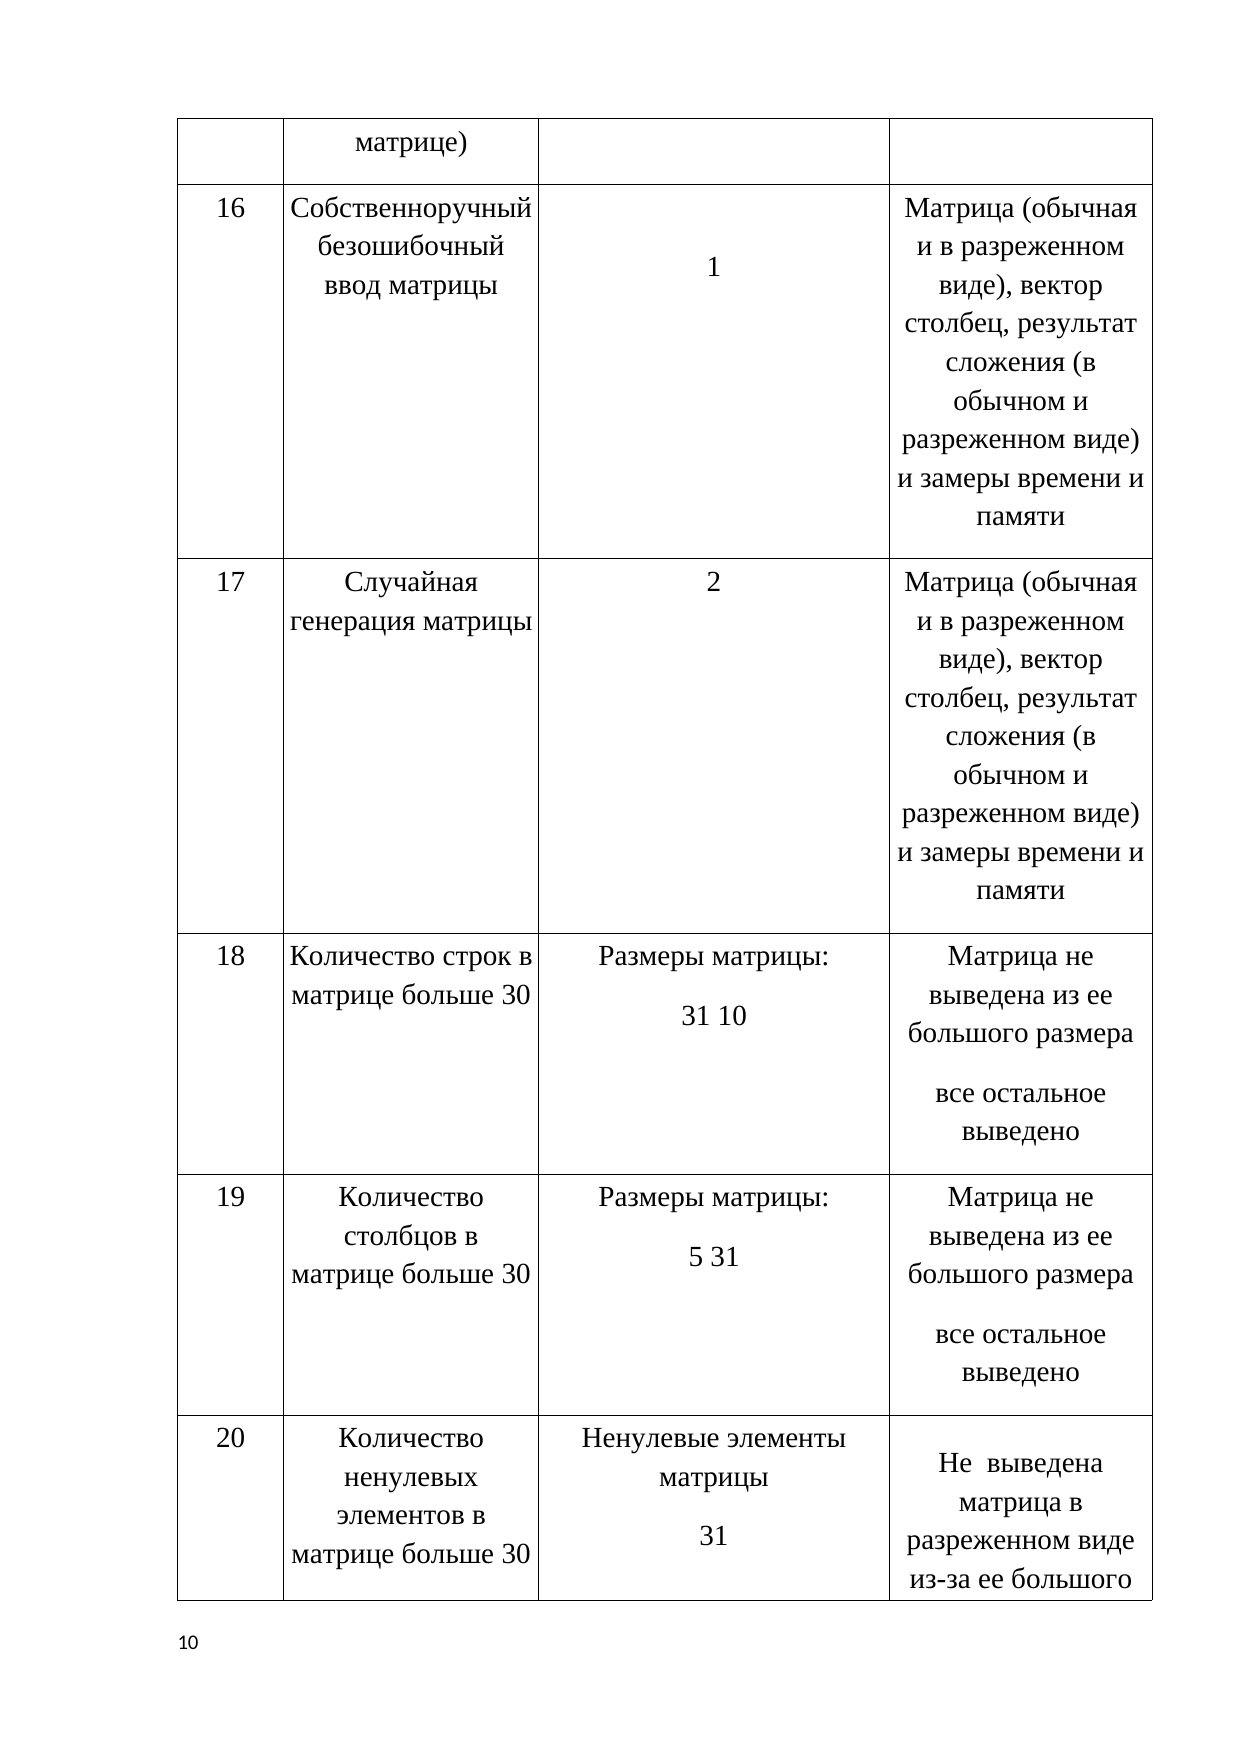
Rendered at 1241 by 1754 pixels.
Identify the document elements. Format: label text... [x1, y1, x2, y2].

table_cell [539, 119, 889, 184]
table_cell 17 [178, 559, 283, 933]
table_cell Ненулевые элементы матрицы 31 [539, 1416, 889, 1600]
table_cell Матрица (обычная и в разреженном виде), вектор столбец, результат сложения (в обычном и разреженном виде) и замеры времени и памяти [890, 185, 1152, 558]
table_cell Матрица (обычная и в разреженном виде), вектор столбец, результат сложения (в обычном и разреженном виде) и замеры времени и памяти [890, 559, 1152, 933]
table_cell Размеры матрицы: 31 10 [539, 934, 889, 1173]
table_cell [178, 119, 283, 184]
table_cell Количество ненулевых элементов в матрице больше 30 [284, 1416, 538, 1600]
table_cell 19 [178, 1175, 283, 1414]
table_cell [890, 119, 1152, 184]
table_cell Матрица не выведена из ее большого размера все остальное выведено [890, 934, 1152, 1173]
table_cell Случайная генерация матрицы [284, 559, 538, 933]
table_cell 18 [178, 934, 283, 1173]
table_cell 2 [539, 559, 889, 933]
table_cell Собственноручный безошибочный ввод матрицы [284, 185, 538, 558]
table_cell Матрица не выведена из ее большого размера все остальное выведено [890, 1175, 1152, 1414]
table_cell Количество строк в матрице больше 30 [284, 934, 538, 1173]
table_cell Количество столбцов в матрице больше 30 [284, 1175, 538, 1414]
table_cell Не выведена матрица в разреженном виде из-за ее большого [890, 1416, 1152, 1600]
table_cell 1 [539, 185, 889, 558]
table_cell Размеры матрицы: 5 31 [539, 1175, 889, 1414]
table_cell 16 [178, 185, 283, 558]
table_cell 20 [178, 1416, 283, 1600]
table_cell матрице) [284, 119, 538, 184]
